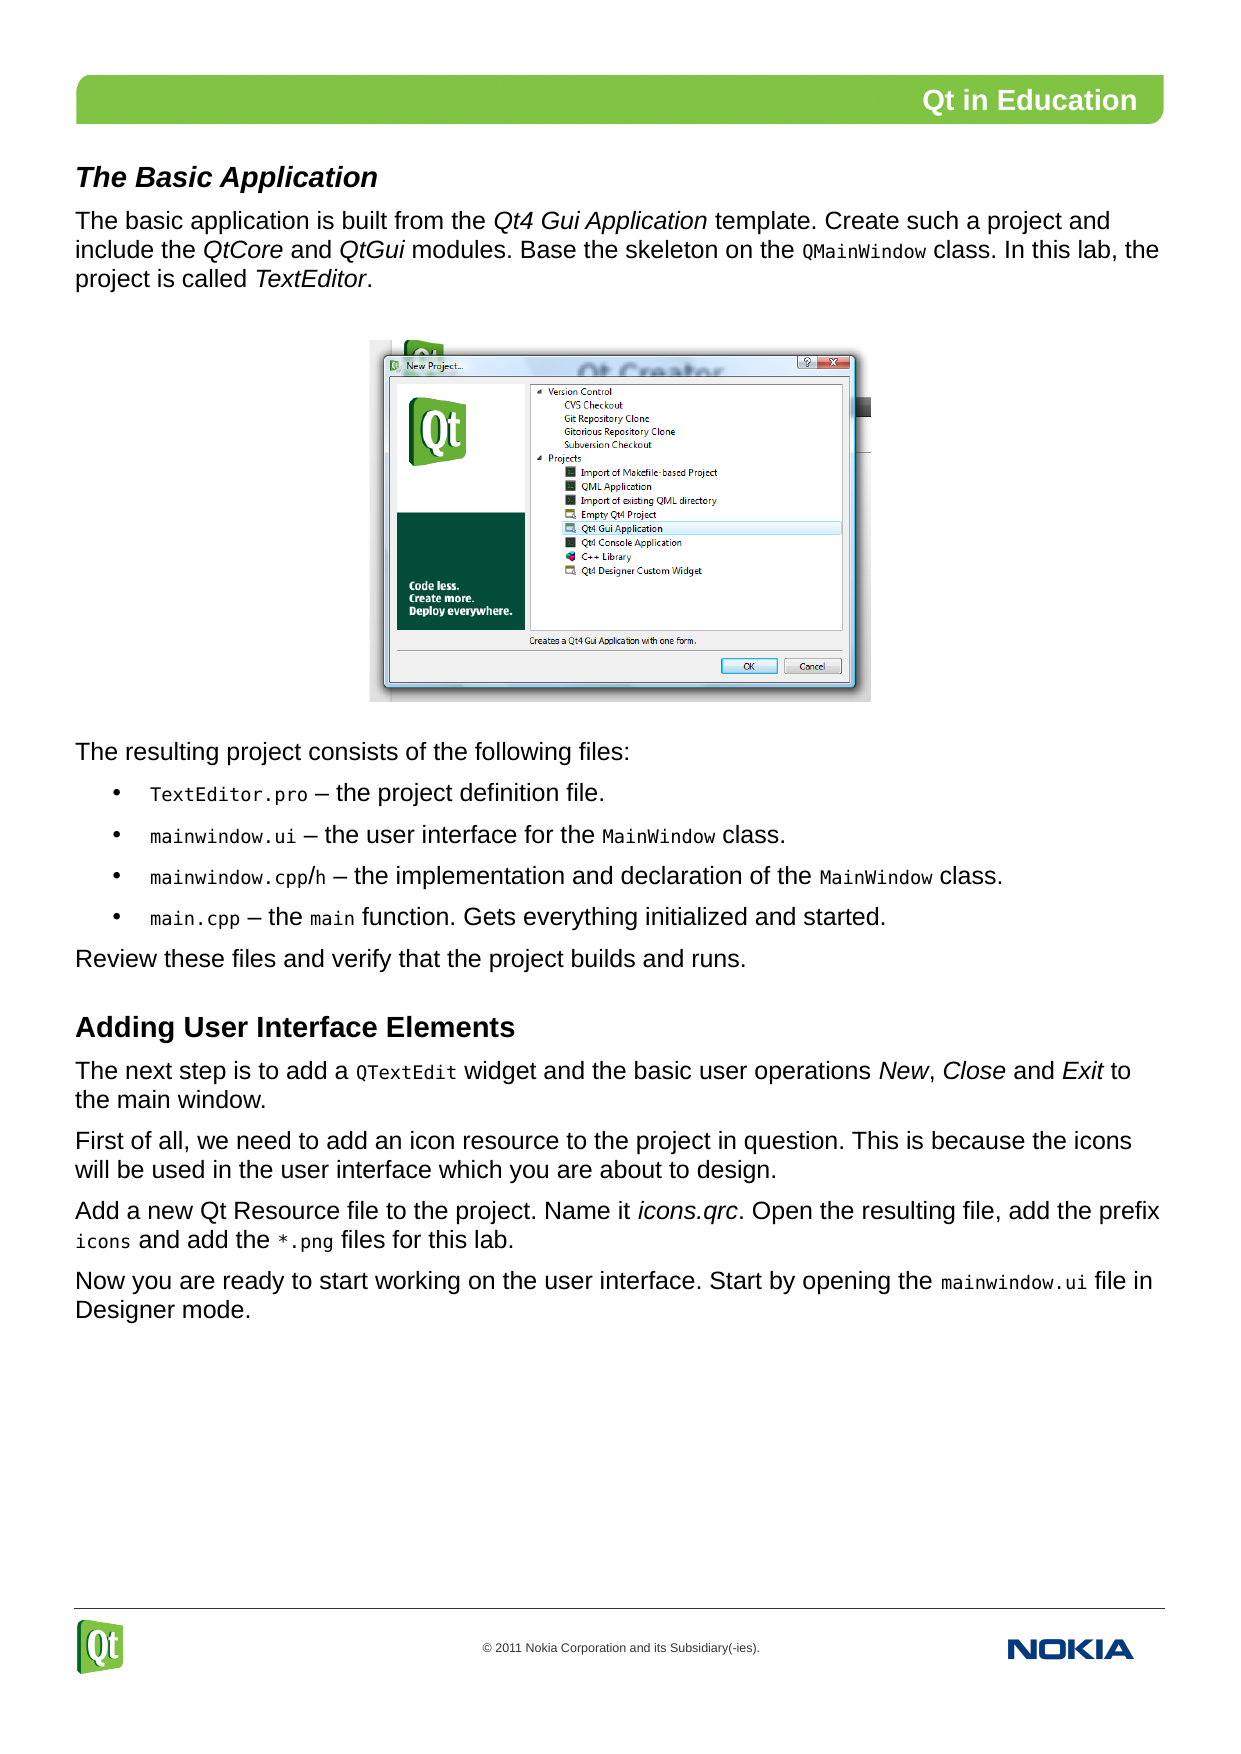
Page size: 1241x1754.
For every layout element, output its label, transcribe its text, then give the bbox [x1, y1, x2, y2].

list mainwindow.ui – the user interface for the MainWindow class. [112, 820, 1165, 848]
text Add a new Qt Resource file to the project. Name it icons.qrc. Open the resulting file, add the prefix icons and add the *.png files for this lab. [75, 1196, 1165, 1253]
picture [978, 1610, 1164, 1688]
text Now you are ready to start working on the user interface. Start by opening the mainwindow.ui file in Designer mode. [75, 1266, 1165, 1323]
picture [369, 340, 871, 702]
text The resulting project consists of the following files: [75, 305, 1165, 766]
text The next step is to add a QTextEdit widget and the basic user operations New, Close and Exit to the main window. [75, 1056, 1165, 1113]
text The basic application is built from the Qt4 Gui Application template. Create such a project and include the QtCore and QtGui modules. Base the skeleton on the QMainWindow class. In this lab, the project is called TextEditor. [75, 206, 1165, 292]
list TextEditor.pro – the project definition file. [112, 778, 1165, 807]
list main.cpp – the main function. Gets everything initialized and started. [112, 902, 1165, 931]
text Review these files and verify that the project builds and runs. [75, 944, 1165, 972]
picture [76, 75, 1164, 124]
text First of all, we need to add an icon resource to the project in question. This is because the icons will be used in the user interface which you are about to design. [75, 1126, 1165, 1183]
subtitle Adding User Interface Elements [75, 1010, 1165, 1043]
list mainwindow.cpp/h – the implementation and declaration of the MainWindow class. [112, 861, 1165, 890]
picture [73, 1615, 127, 1679]
subtitle The Basic Application [75, 160, 1165, 193]
